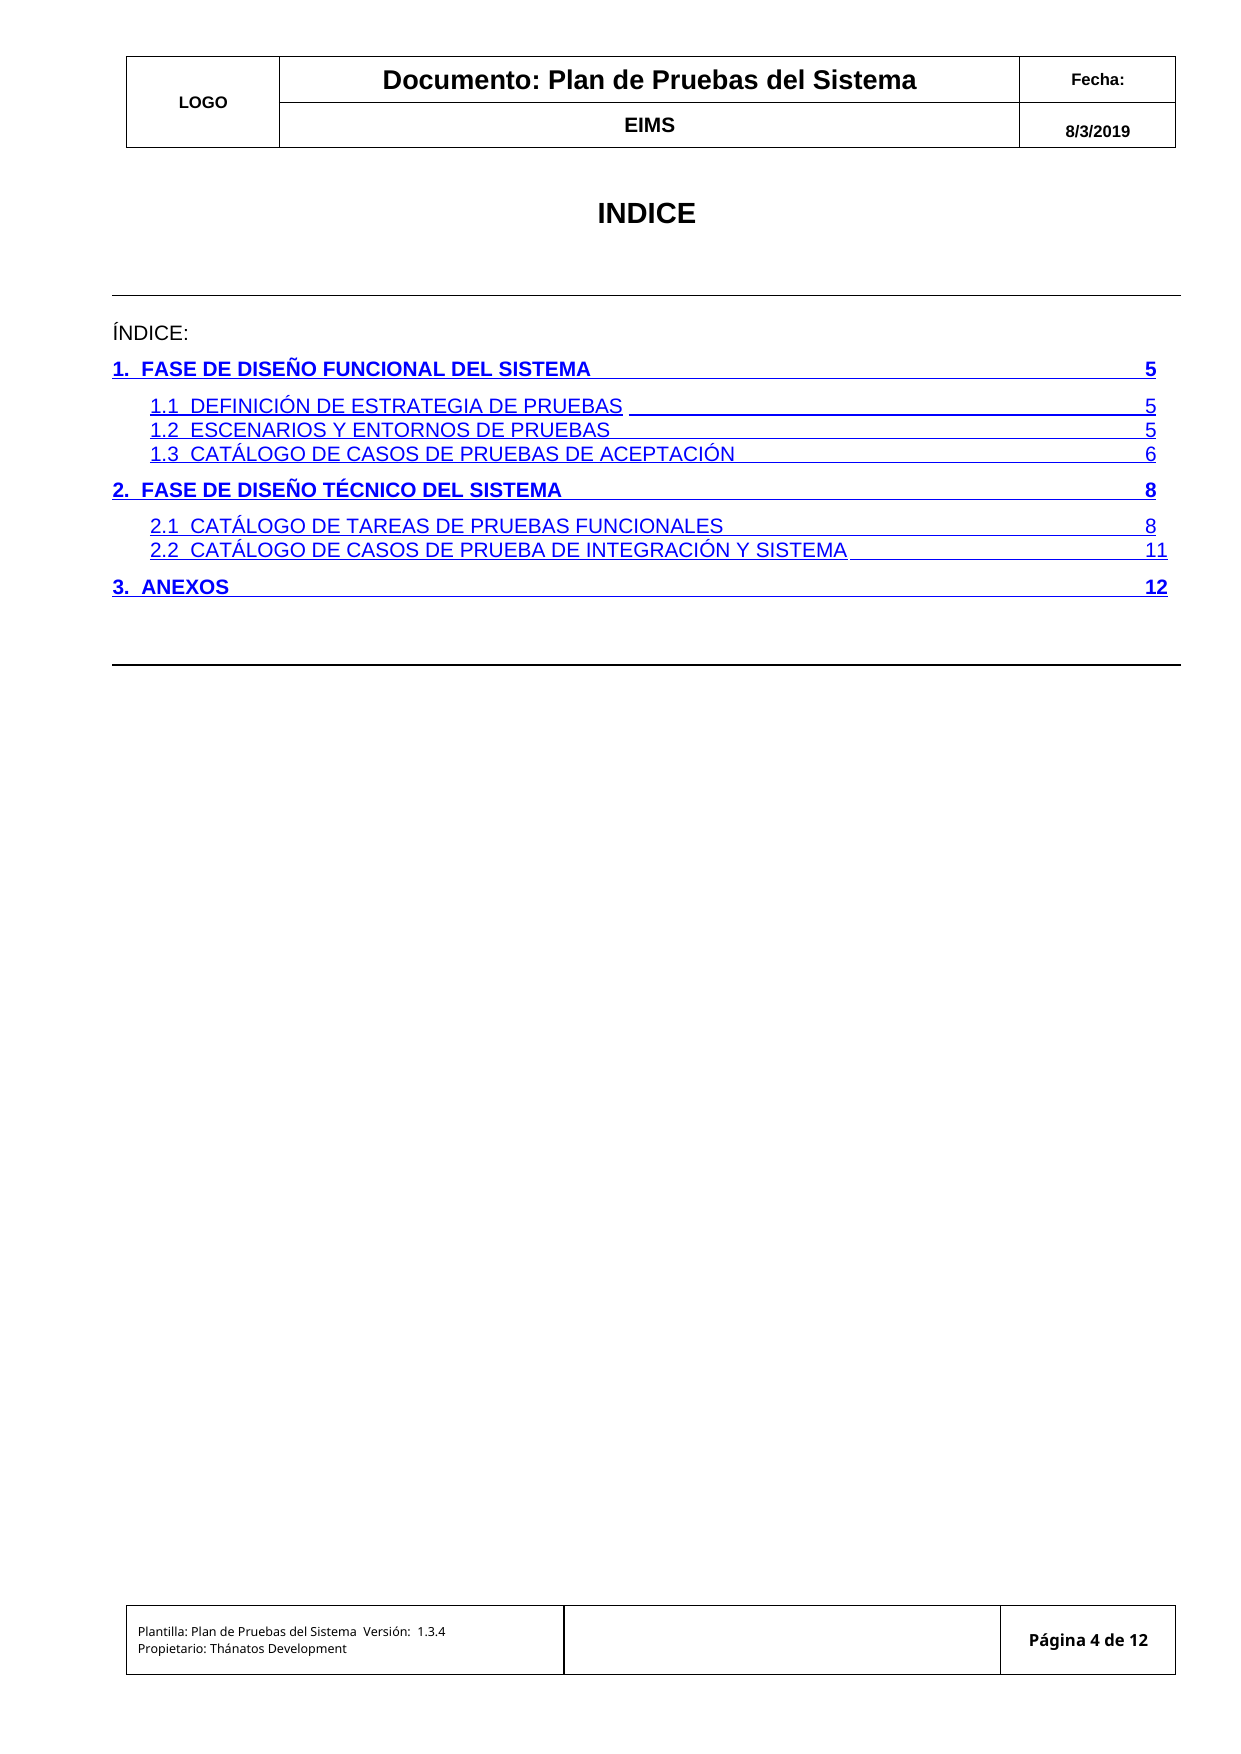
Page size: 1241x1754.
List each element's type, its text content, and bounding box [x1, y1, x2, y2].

text 2.1 CATÁLOGO DE TAREAS DE PRUEBAS FUNCIONALES 8 [150, 514, 1181, 538]
text 1.2 ESCENARIOS Y ENTORNOS DE PRUEBAS 5 [150, 417, 1181, 441]
text INDICE [112, 196, 1181, 229]
text 2.2 CATÁLOGO DE CASOS DE PRUEBA DE INTEGRACIÓN Y SISTEMA 11 [150, 538, 1181, 562]
text 1.1 DEFINICIÓN DE ESTRATEGIA DE PRUEBAS 5 [150, 393, 1181, 417]
text ÍNDICE: [112, 321, 1181, 344]
text 3. Anexos 12 [112, 575, 1181, 599]
text 1.3 CATÁLOGO DE CASOS DE PRUEBAS DE ACEPTACIÓN 6 [150, 441, 1181, 465]
text 1. FASE DE DISEÑO FUNCIONAL DEL SISTEMA 5 [112, 357, 1181, 381]
text 2. FASE DE DISEÑO TÉCNICO DEL SISTEMA 8 [112, 478, 1181, 502]
